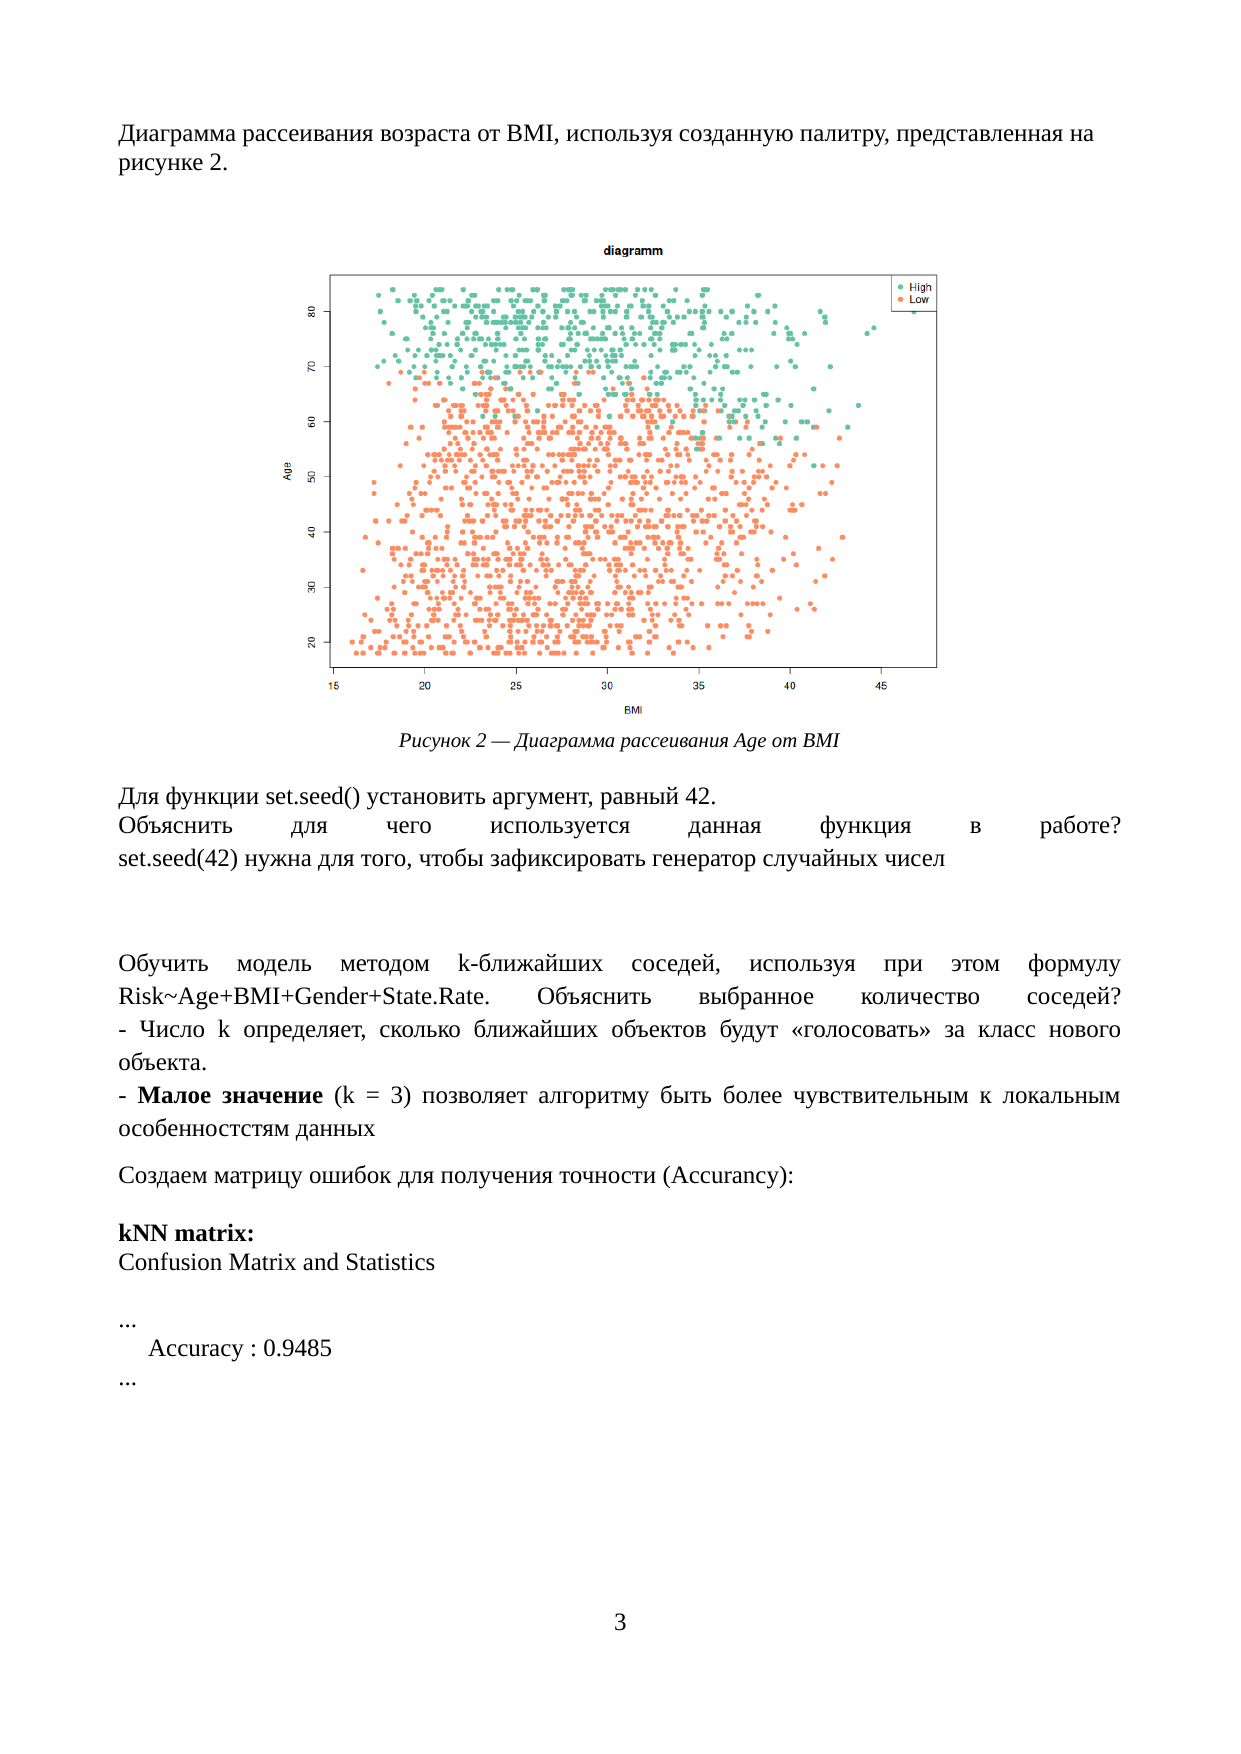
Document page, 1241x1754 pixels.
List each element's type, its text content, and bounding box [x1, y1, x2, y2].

text Рисунок 2 — Диаграмма рассеивания Age от BMI [118, 204, 1122, 752]
text ... [118, 1304, 1122, 1333]
text ... [118, 1362, 1122, 1391]
text Для функции set.seed() установить аргумент, равный 42. [118, 781, 1122, 810]
text Confusion Matrix and Statistics [118, 1247, 1122, 1276]
text Создаем матрицу ошибок для получения точности (Accurancy): [118, 1161, 1122, 1189]
text Accuracy : 0.9485 [118, 1333, 1122, 1362]
text Объяснить для чего используется данная функция в работе? set.seed(42) нужна для того, чтобы зафиксировать генератор случайных чисел [118, 810, 1122, 872]
text Обучить модель методом k-ближайших соседей, используя при этом формулу Risk~Age+BMI+Gender+State.Rate. Объяснить выбранное количество соседей? - Число k определяет, сколько ближайших объектов будут «голосовать» за класс нового объекта. - Малое значение (k = 3) позволяет алгоритму быть более чувствительным к локальным особенностстям данных [118, 948, 1122, 1142]
text kNN matrix: [118, 1189, 1122, 1247]
picture [279, 225, 962, 729]
text Диаграмма рассеивания возраста от BMI, используя созданную палитру, представленная на рисунке 2. [118, 118, 1122, 176]
